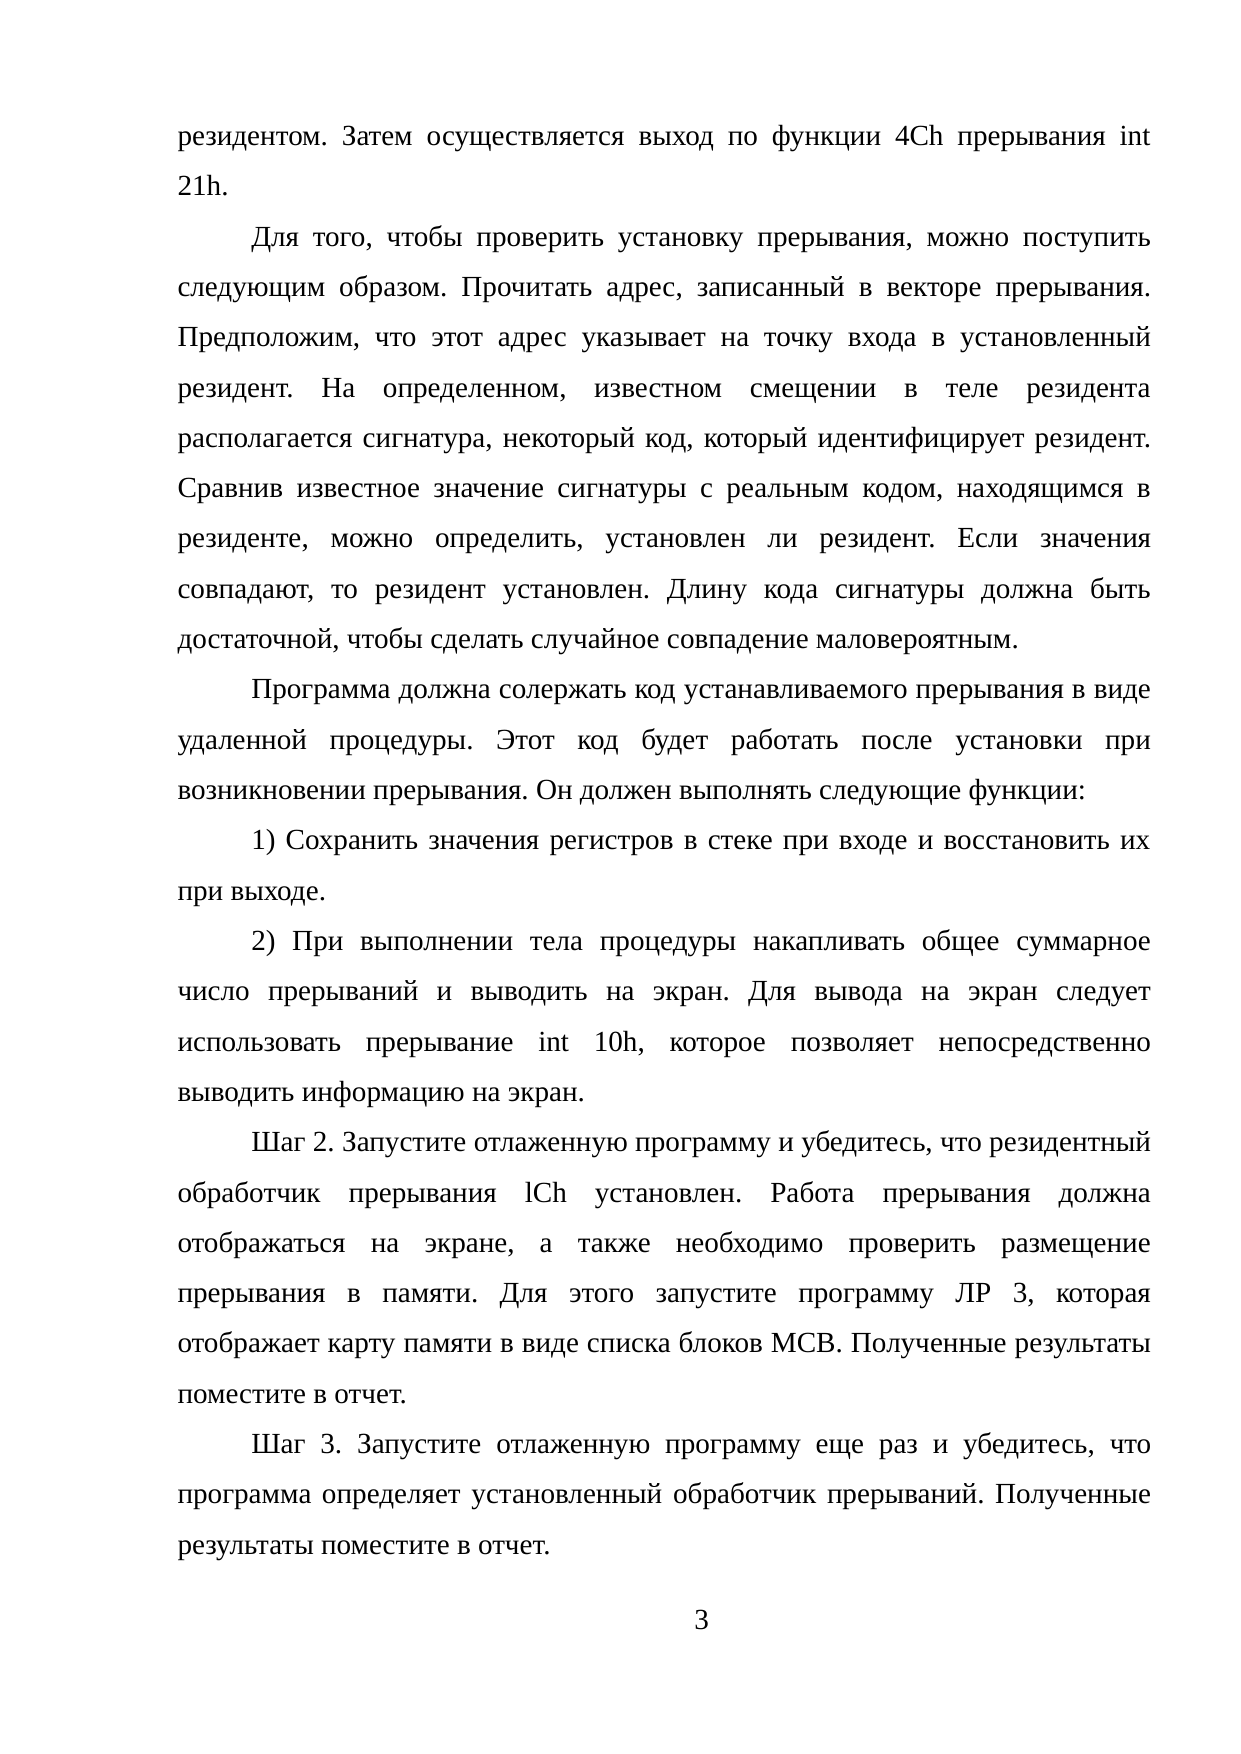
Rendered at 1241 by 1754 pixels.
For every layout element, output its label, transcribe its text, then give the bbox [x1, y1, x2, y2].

text Для того, чтобы проверить установку прерывания, можно поступить следующим образом. Прочитать адрес, записанный в векторе прерывания. Предположим, что этот адрес указывает на точку входа в установленный резидент. На определенном, известном смещении в теле резидента располагается сигнатура, некоторый код, который идентифицирует резидент. Сравнив известное значение сигнатуры с реальным кодом, находящимся в резиденте, можно определить, установлен ли резидент. Если значения совпадают, то резидент установлен. Длину кода сигнатуры должна быть достаточной, чтобы сделать случайное совпадение маловероятным. [177, 219, 1152, 655]
text 1) Сохранить значения регистров в стеке при входе и восстановить их при выходе. [177, 822, 1152, 906]
text резидентом. Затем осуществляется выход по функции 4Ch прерывания int 21h. [177, 118, 1152, 202]
text 2) При выполнении тела процедуры накапливать общее суммарное число прерываний и выводить на экран. Для вывода на экран следует использовать прерывание int 10h, которое позволяет непосредственно выводить информацию на экран. [177, 923, 1152, 1108]
text Программа должна солержать код устанавливаемого прерывания в виде удаленной процедуры. Этот код будет работать после установки при возникновении прерывания. Он должен выполнять следующие функции: [177, 672, 1152, 806]
text Шаг 3. Запустите отлаженную программу еще раз и убедитесь, что программа определяет установленный обработчик прерываний. Полученные результаты поместите в отчет. [177, 1426, 1152, 1560]
text Шаг 2. Запустите отлаженную программу и убедитесь, что резидентный обработчик прерывания lCh установлен. Работа прерывания должна отображаться на экране, а также необходимо проверить размещение прерывания в памяти. Для этого запустите программу ЛР 3, которая отображает карту памяти в виде списка блоков MCB. Полученные результаты поместите в отчет. [177, 1124, 1152, 1409]
